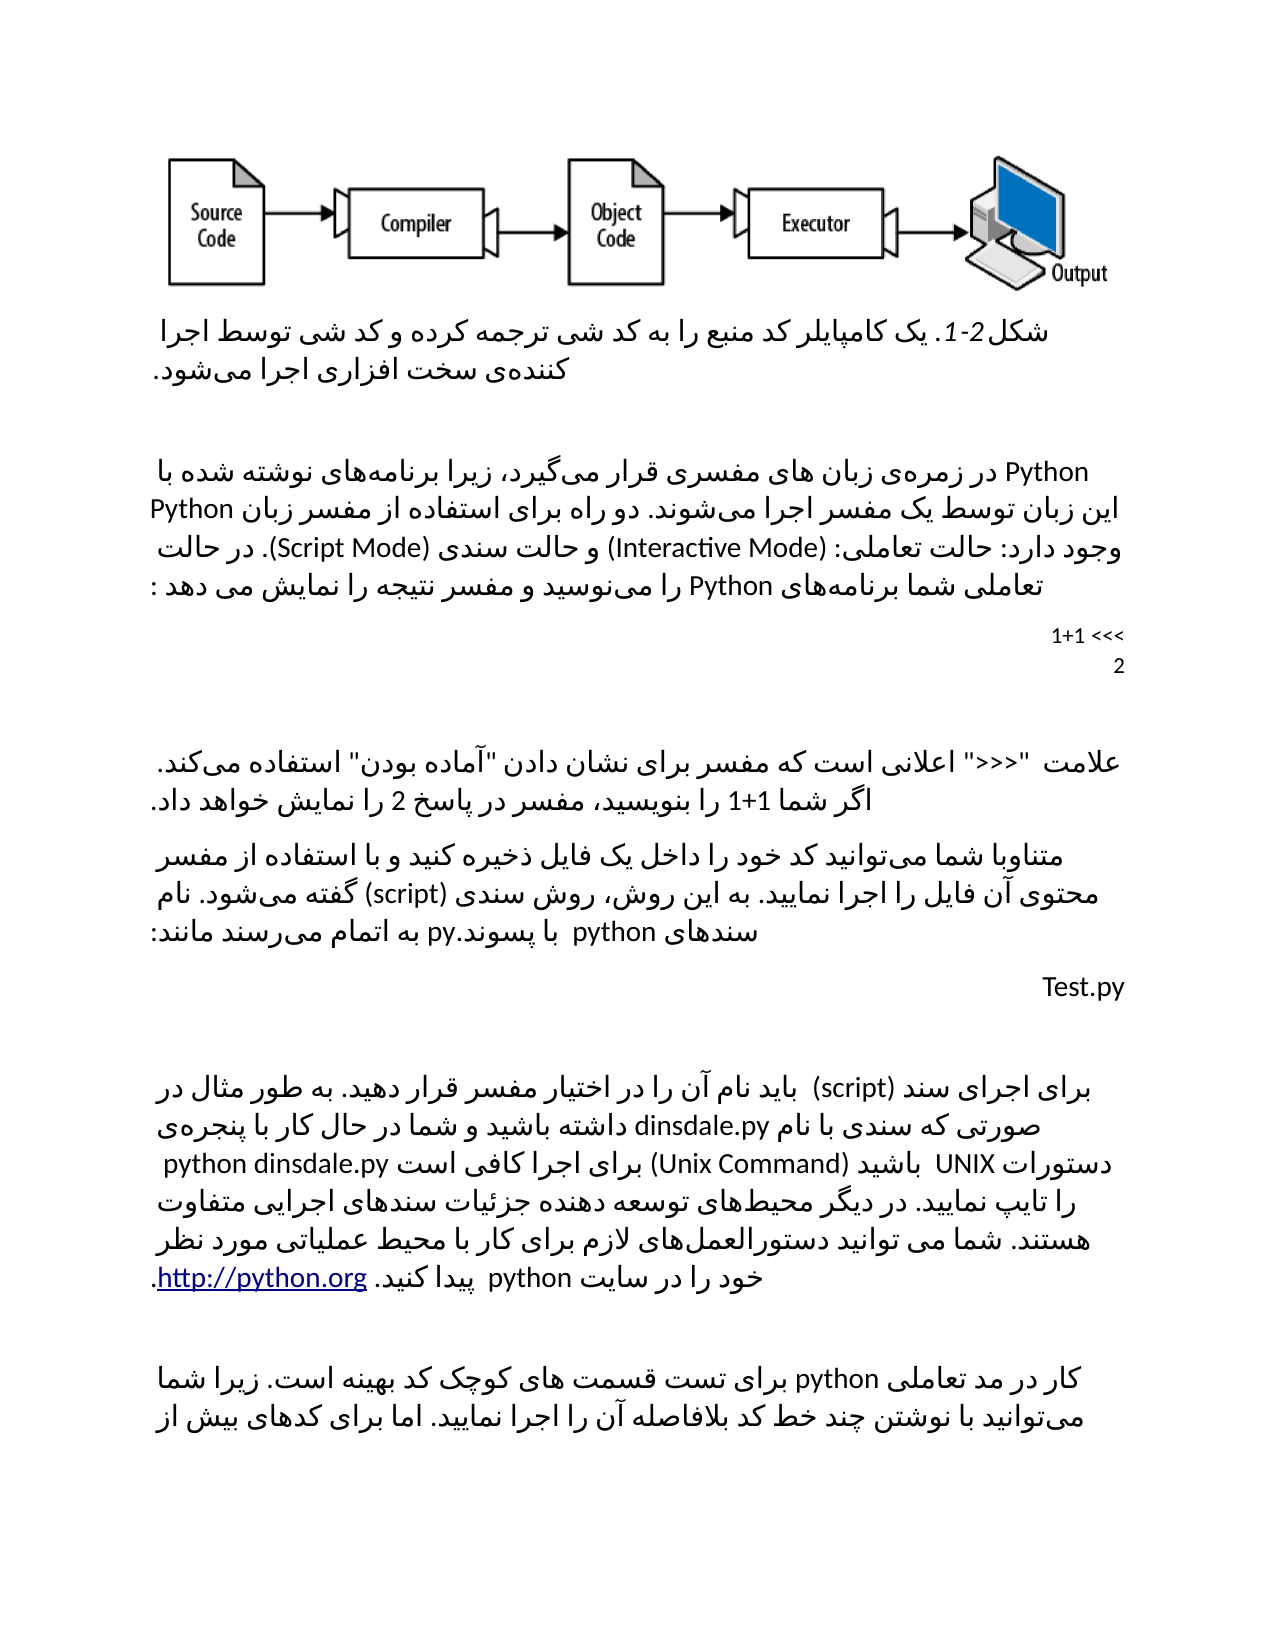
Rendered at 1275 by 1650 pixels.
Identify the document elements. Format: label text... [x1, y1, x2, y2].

text علامت "<<<" اعلانی است که مفسر برای نشان دادن "آماده بودن" استفاده می‌کند. اگر شما 1+1 را بنویسید، مفسر در پاسخ 2 را نمایش خواهد داد. [150, 744, 1125, 818]
text کار در مد تعاملی python برای تست قسمت های کوچک کد بهینه است. زیرا شما می‌توانید با نوشتن چند خط کد بلافاصله آن را اجرا نمایید. اما برای کد‌های بیش از چند خط شما بایستید آن ها را در قالب یک سند (script) ذخیره نمایید تا در آینده قابلیت تغییر و اجرا یشان را داشته باشید. [150, 1360, 1125, 1434]
text شکل2-1. یک کامپایلر کد منبع را به کد شی ترجمه کرده و کد شی توسط اجرا کننده‌ی سخت افزاری اجرا می‌شود. [150, 313, 1125, 387]
text >>> 1+1 2 [150, 621, 1125, 679]
text Python در زمره‌ی زبان های مفسری قرار می‌گیرد، زیرا برنامه‌های نوشته شده با این زبان توسط یک مفسر اجرا می‌شوند. دو راه برای استفاده از مفسر زبان Python وجود دارد: حالت تعاملی: (Interactive Mode) و حالت سندی (Script Mode). در حالت تعاملی شما برنامه‌های Python را می‌نوسید و مفسر نتیجه را نمایش می دهد : [150, 453, 1125, 602]
text متناوبا شما می‌توانید کد خود را داخل یک فایل ذخیره کنید و با استفاده از مفسر محتوی آن فایل را اجرا نمایید. به این روش، روش سندی (script) گفته می‌شود. نام سندهای python با پسوند.py به اتمام می‌رسند مانند: [150, 837, 1125, 949]
text برای اجرای سند (script) باید نام آن را در اختیار مفسر قرار دهید. به طور مثال در صورتی که سندی با نام dinsdale.py داشته باشید و شما در حال کار با پنجره‌ی دستورات UNIX باشید (Unix Command) برای اجرا کافی است python dinsdale.py را تایپ نمایید. در دیگر محیط‌های توسعه دهنده جزئیات سندهای اجرایی متفاوت هستند. شما می توانید دستورالعمل‌های لازم برای کار با محیط عملیاتی مورد نظر خود را در سایت python پیدا کنید. http://python.org. [150, 1069, 1125, 1295]
text Test.py [150, 968, 1125, 1003]
